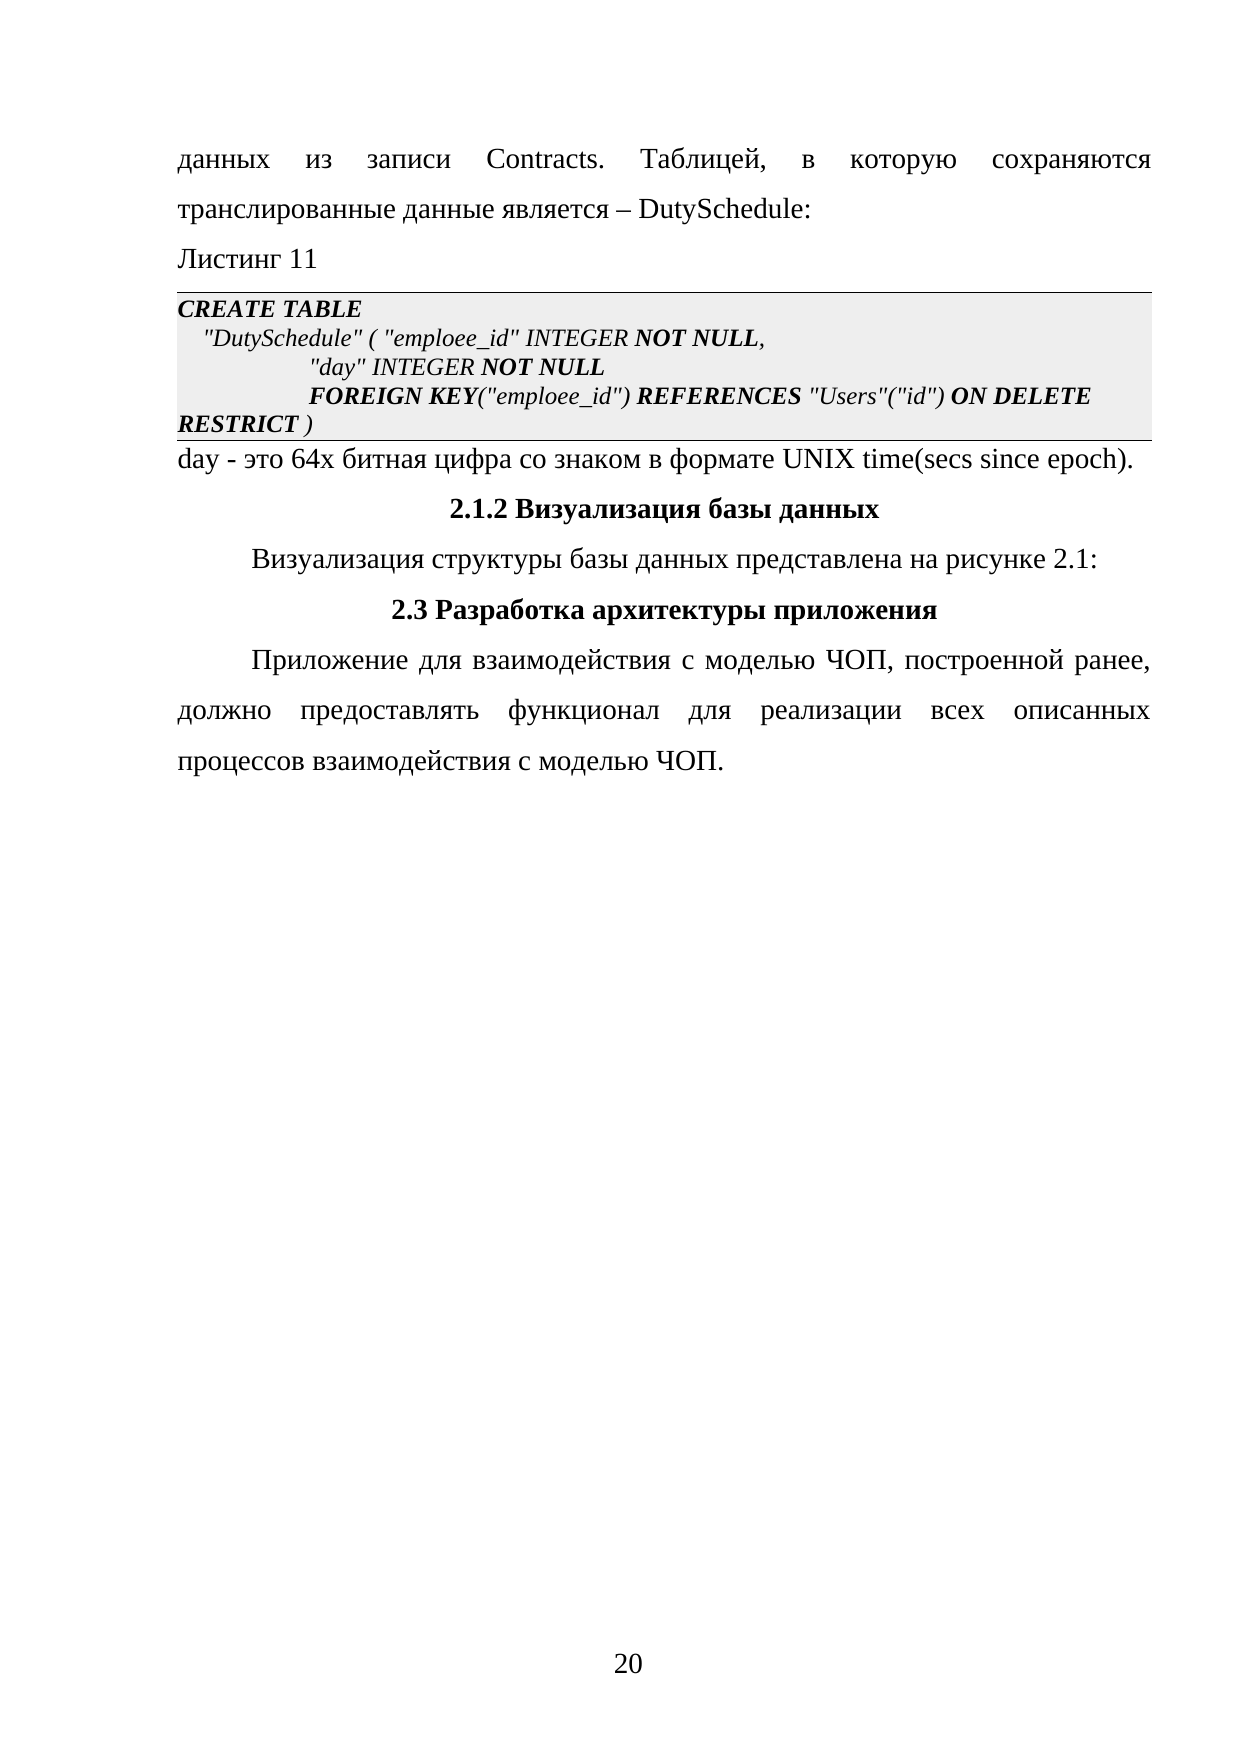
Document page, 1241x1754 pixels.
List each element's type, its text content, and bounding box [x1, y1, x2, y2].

text Визуализация структуры базы данных представлена на рисунке 2.1: [177, 541, 1152, 575]
subtitle 2.1.2 Визуализация базы данных [177, 491, 1152, 525]
subtitle 2.3 Разработка архитектуры приложения [177, 592, 1152, 625]
text Приложение для взаимодействия с моделью ЧОП, построенной ранее, должно предоставлять функционал для реализации всех описанных процессов взаимодействия с моделью ЧОП. [177, 642, 1152, 776]
text данных из записи Contracts. Таблицей, в которую сохраняются транслированные данные является – DutySchedule: [177, 141, 1152, 225]
text Листинг 11 [177, 242, 1152, 275]
text day - это 64х битная цифра со знаком в формате UNIX time(secs since epoch). [177, 441, 1152, 474]
text CREATE TABLE "DutySchedule" ( "emploee_id" INTEGER NOT NULL, "day" INTEGER NOT NULL FOREIGN KEY("emploee_id") REFERENCES "Users"("id") ON DELETE RESTRICT ) [177, 293, 1152, 440]
